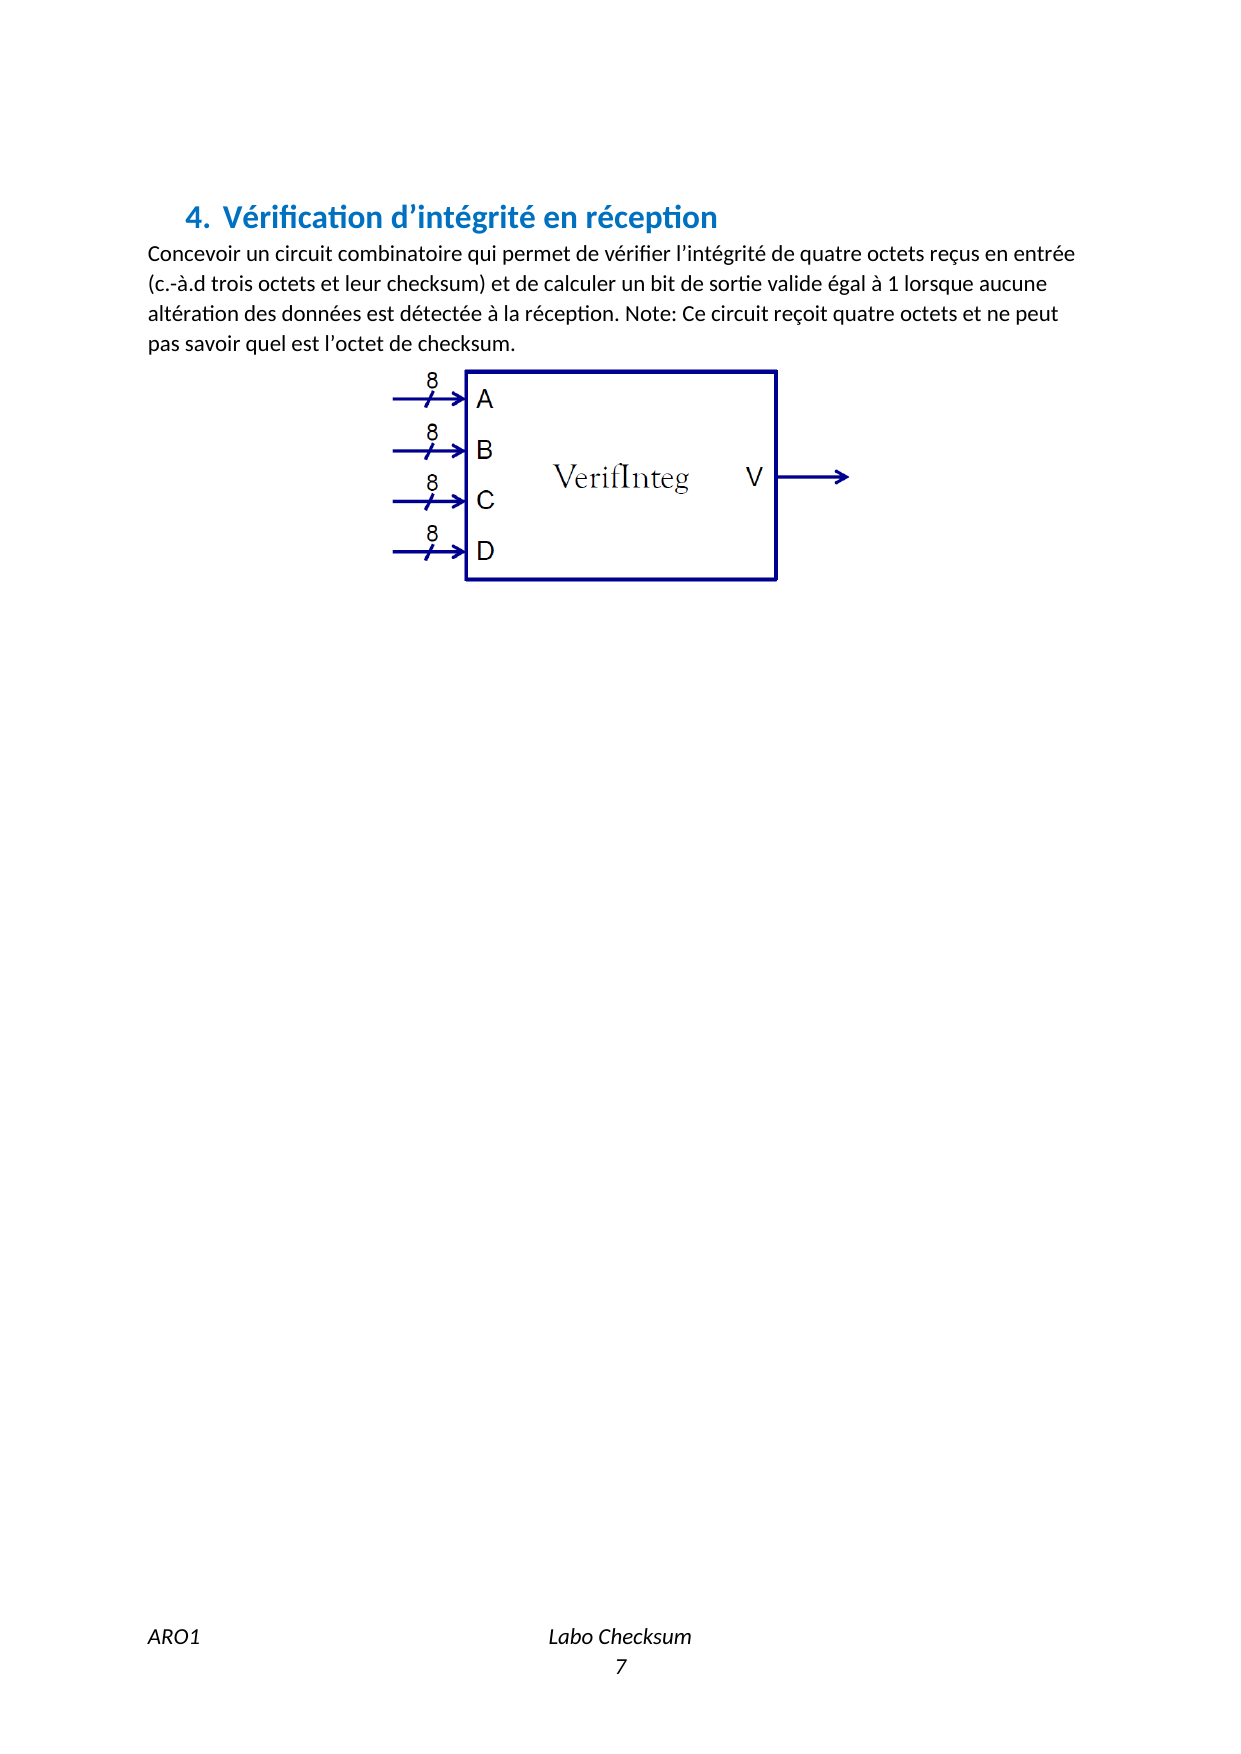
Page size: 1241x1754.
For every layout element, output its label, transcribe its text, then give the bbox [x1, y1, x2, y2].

list Vérification d’intégrité en réception [185, 196, 1093, 236]
text Concevoir un circuit combinatoire qui permet de vérifier l’intégrité de quatre octets reçus en entrée (c.-à.d trois octets et leur checksum) et de calculer un bit de sortie valide égal à 1 lorsque aucune altération des données est détectée à la réception. Note: Ce circuit reçoit quatre octets et ne peut pas savoir quel est l’octet de checksum. [148, 239, 1093, 357]
